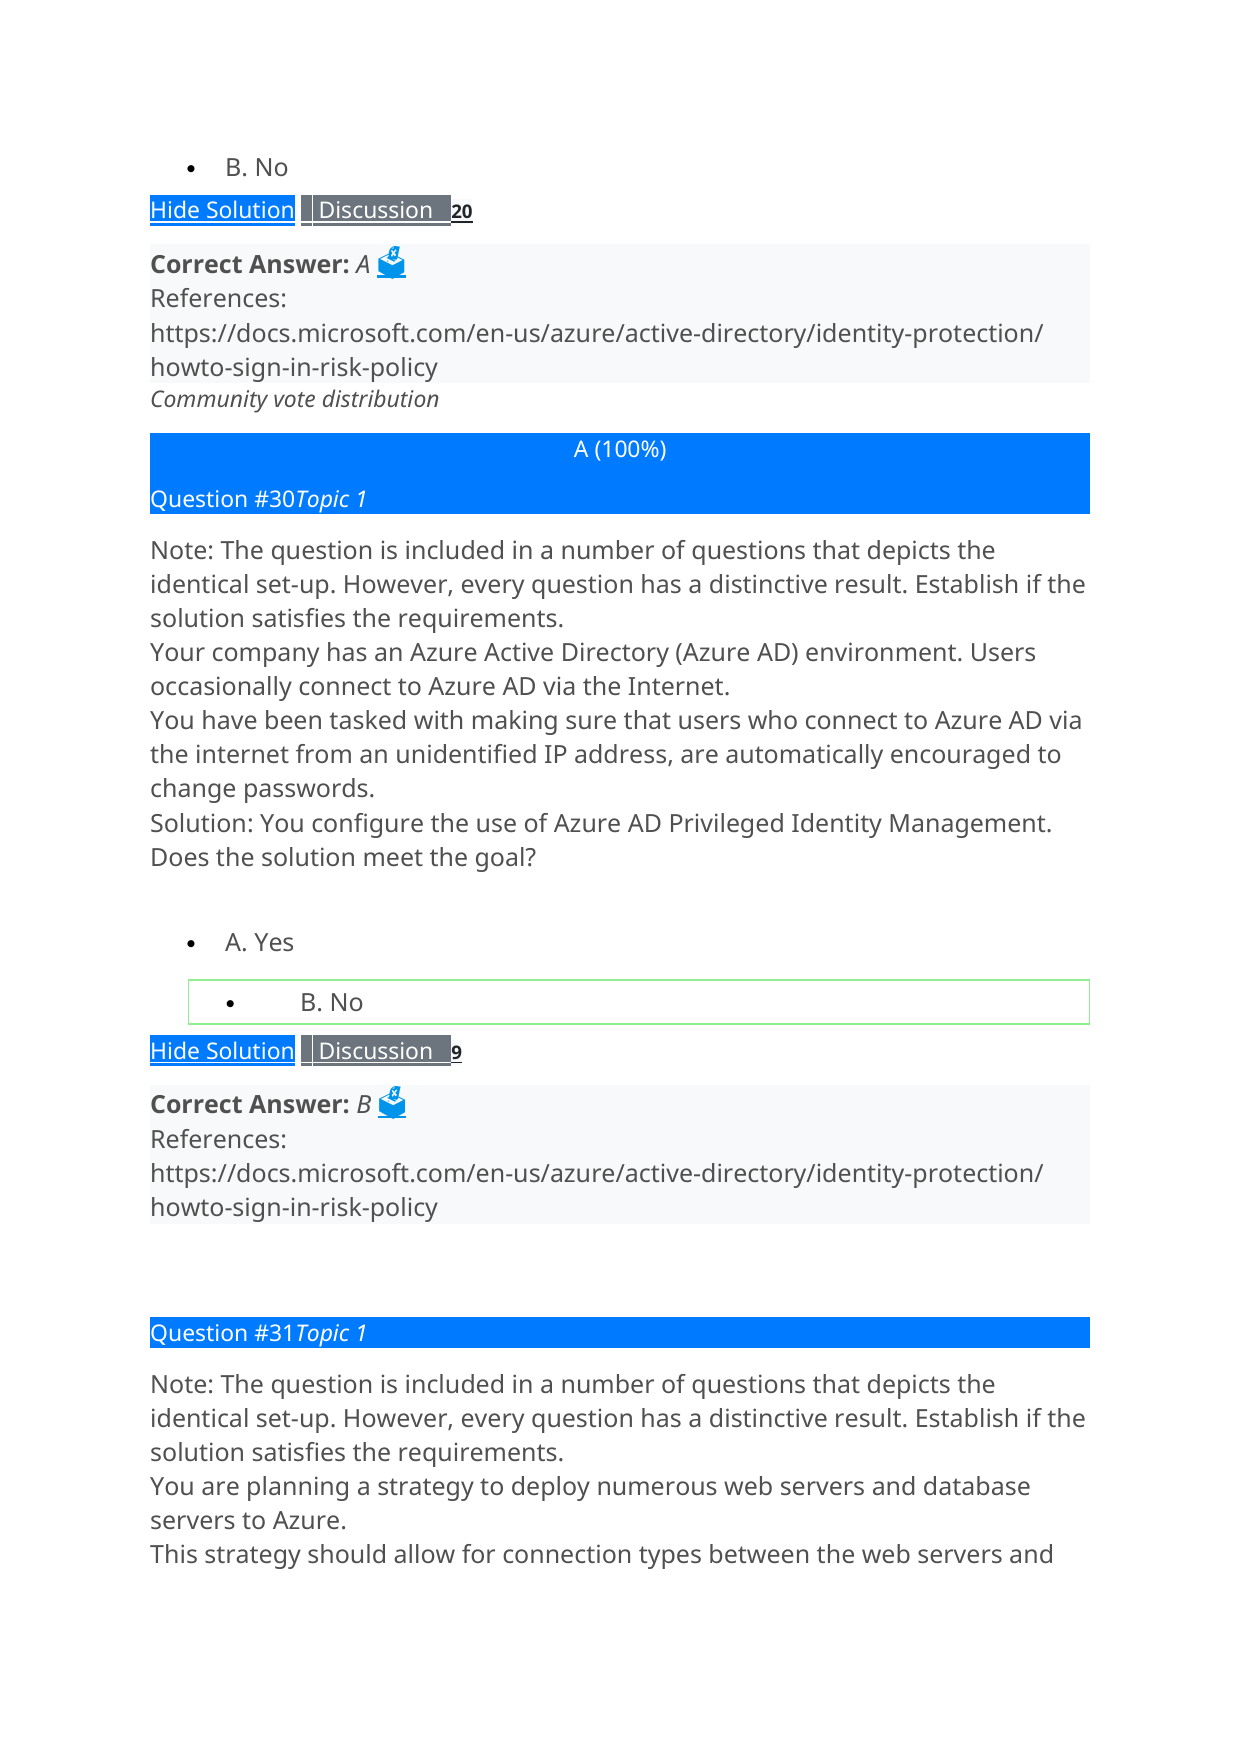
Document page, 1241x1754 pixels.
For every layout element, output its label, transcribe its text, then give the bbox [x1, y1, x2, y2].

text Community vote distribution [150, 383, 1090, 414]
list B. No [189, 981, 1089, 1023]
text A (100%) [150, 433, 1090, 464]
list B. No [187, 150, 1090, 184]
text Hide Solution Discussion 9 [150, 1035, 1090, 1066]
text Correct Answer: B 🗳️ References: https://docs.microsoft.com/en-us/azure/active-directory/identity-protection/howto-sign-in-risk-policy [150, 1085, 1090, 1224]
text Note: The question is included in a number of questions that depicts the identical set-up. However, every question has a distinctive result. Establish if the solution satisfies the requirements. You are planning a strategy to deploy numerous web servers and database servers to Azure. This strategy should allow for connection types between the web servers and [150, 1367, 1090, 1571]
text Note: The question is included in a number of questions that depicts the identical set-up. However, every question has a distinctive result. Establish if the solution satisfies the requirements. Your company has an Azure Active Directory (Azure AD) environment. Users occasionally connect to Azure AD via the Internet. You have been tasked with making sure that users who connect to Azure AD via the internet from an unidentified IP address, are automatically encouraged to change passwords. Solution: You configure the use of Azure AD Privileged Identity Management. Does the solution meet the goal? [150, 533, 1090, 873]
text Question #30Topic 1 [150, 483, 1090, 514]
list A. Yes [187, 924, 1090, 958]
text Hide Solution Discussion 20 [150, 194, 1090, 226]
text Correct Answer: A 🗳️ References: https://docs.microsoft.com/en-us/azure/active-directory/identity-protection/howto-sign-in-risk-policy [150, 244, 1090, 383]
text Question #31Topic 1 [150, 1317, 1090, 1348]
